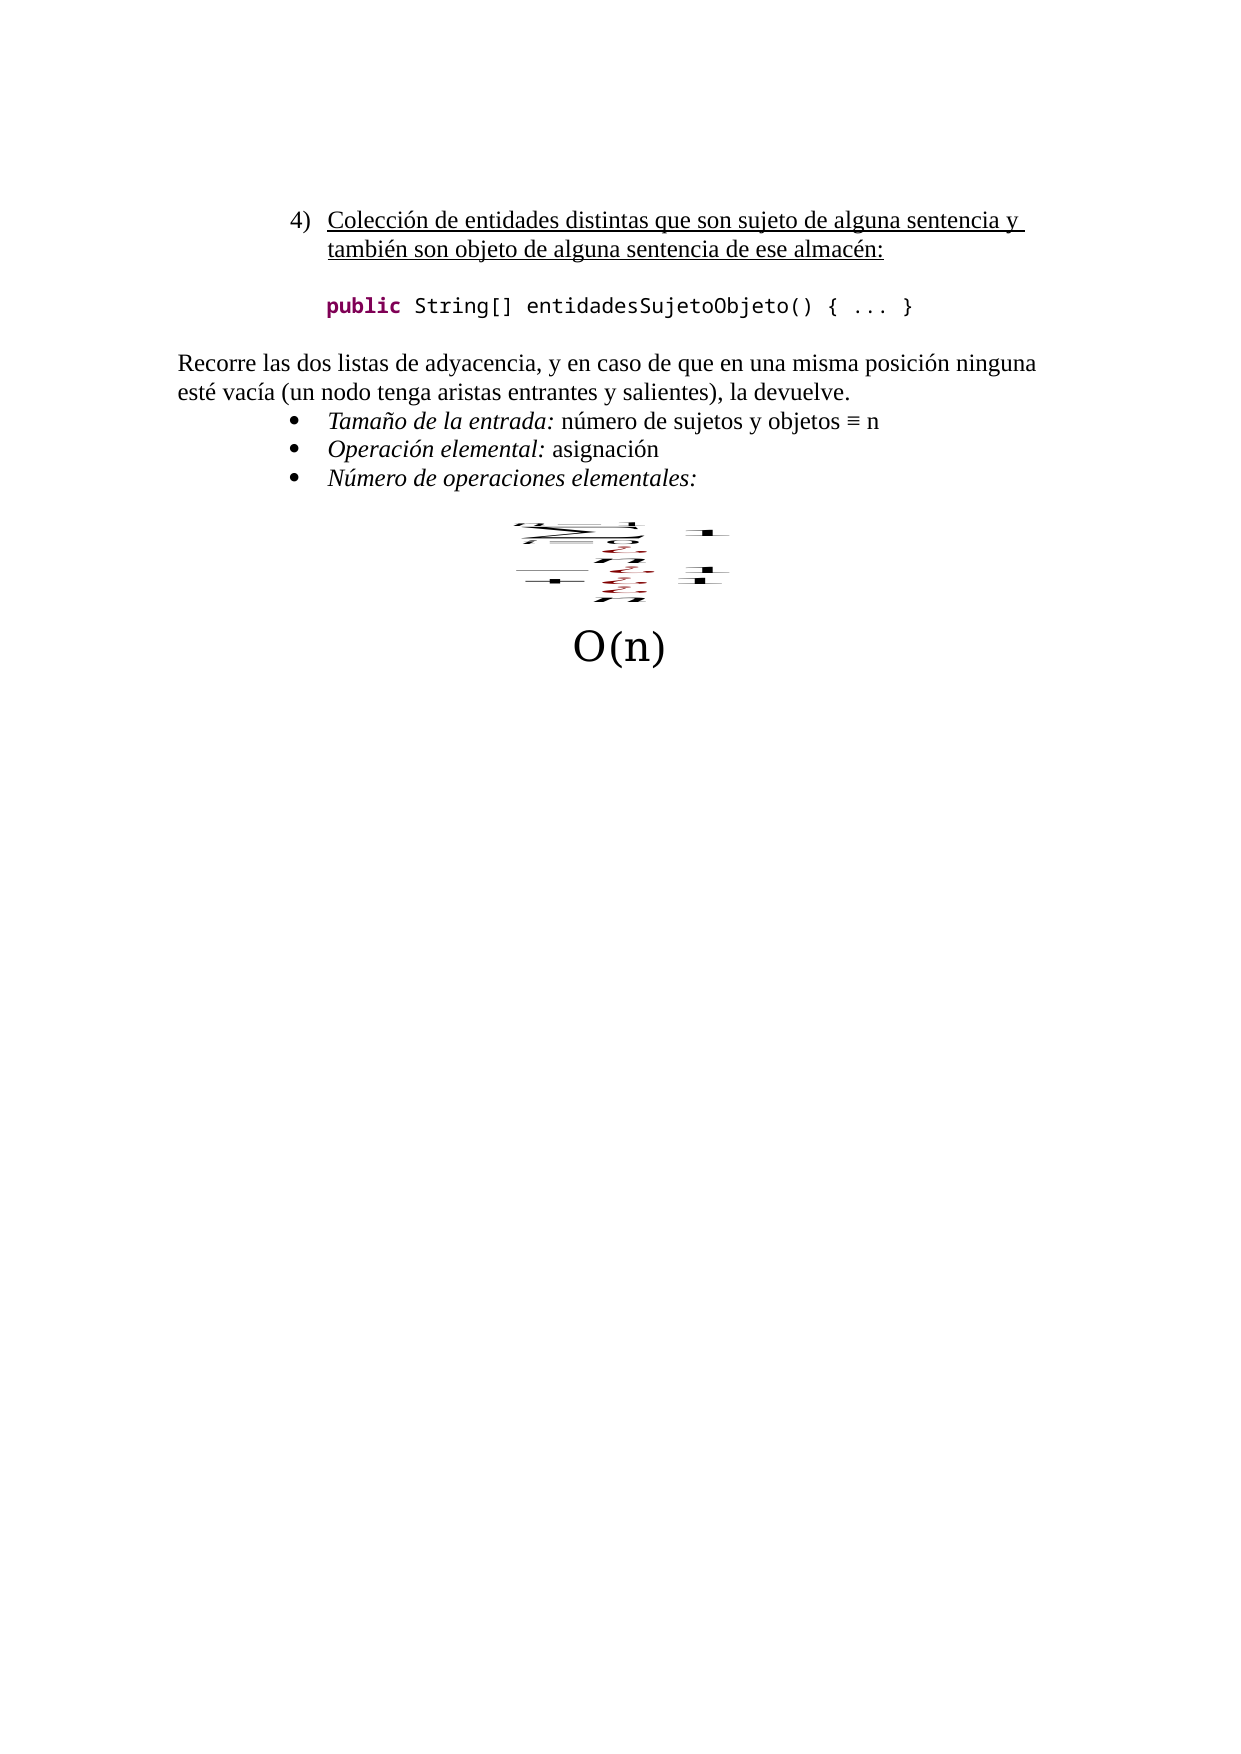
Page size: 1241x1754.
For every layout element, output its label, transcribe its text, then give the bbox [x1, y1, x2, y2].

list Colección de entidades distintas que son sujeto de alguna sentencia y también son objeto de alguna sentencia de ese almacén: [290, 205, 1063, 263]
text Recorre las dos listas de adyacencia, y en caso de que en una misma posición ninguna esté vacía (un nodo tenga aristas entrantes y salientes), la devuelve. [177, 348, 1063, 406]
list Tamaño de la entrada: número de sujetos y objetos ≡ n [290, 406, 1063, 434]
text public String[] entidadesSujetoObjeto() { ... } [177, 291, 1063, 319]
text O(n) [177, 620, 1063, 670]
list Número de operaciones elementales: [290, 463, 1063, 492]
list Operación elemental: asignación [290, 434, 1063, 463]
